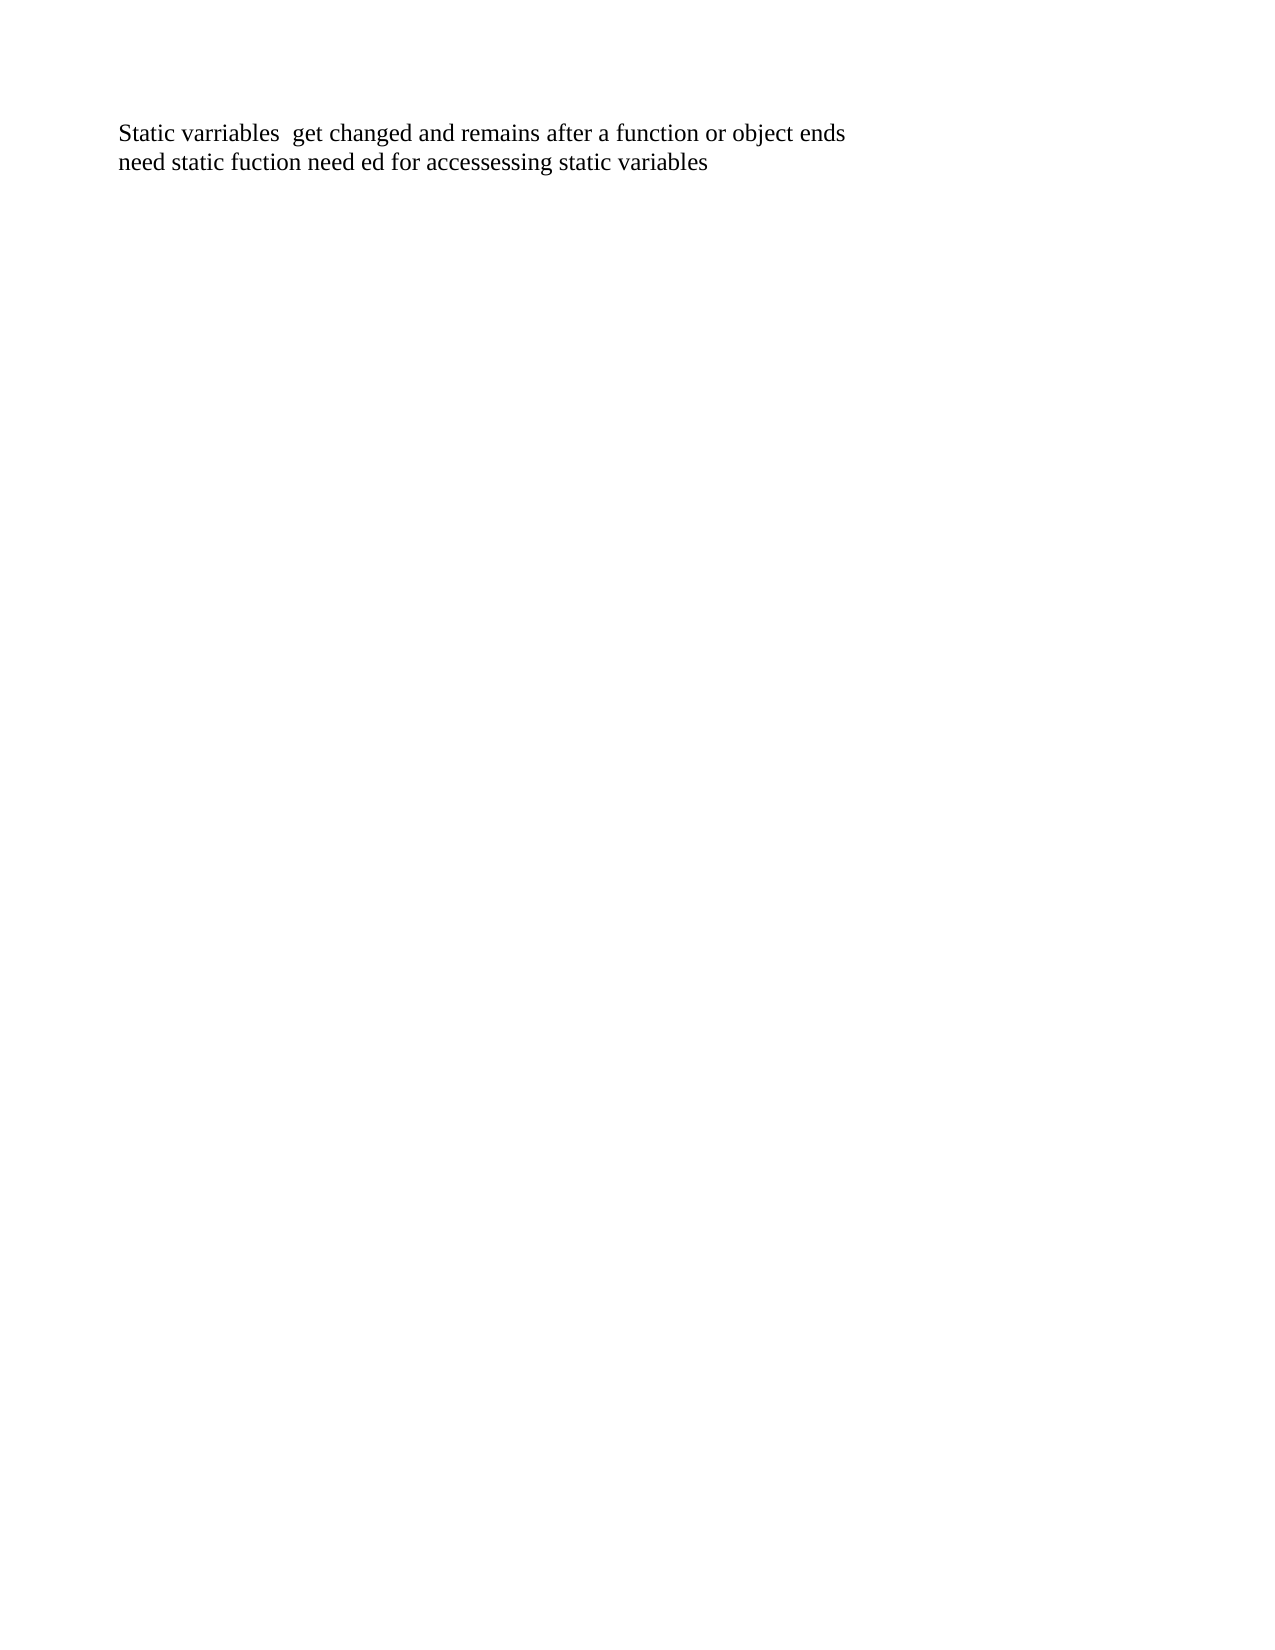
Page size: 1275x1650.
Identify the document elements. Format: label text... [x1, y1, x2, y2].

text Static varriables get changed and remains after a function or object ends [118, 118, 1157, 147]
text need static fuction need ed for accessessing static variables [118, 147, 1157, 176]
